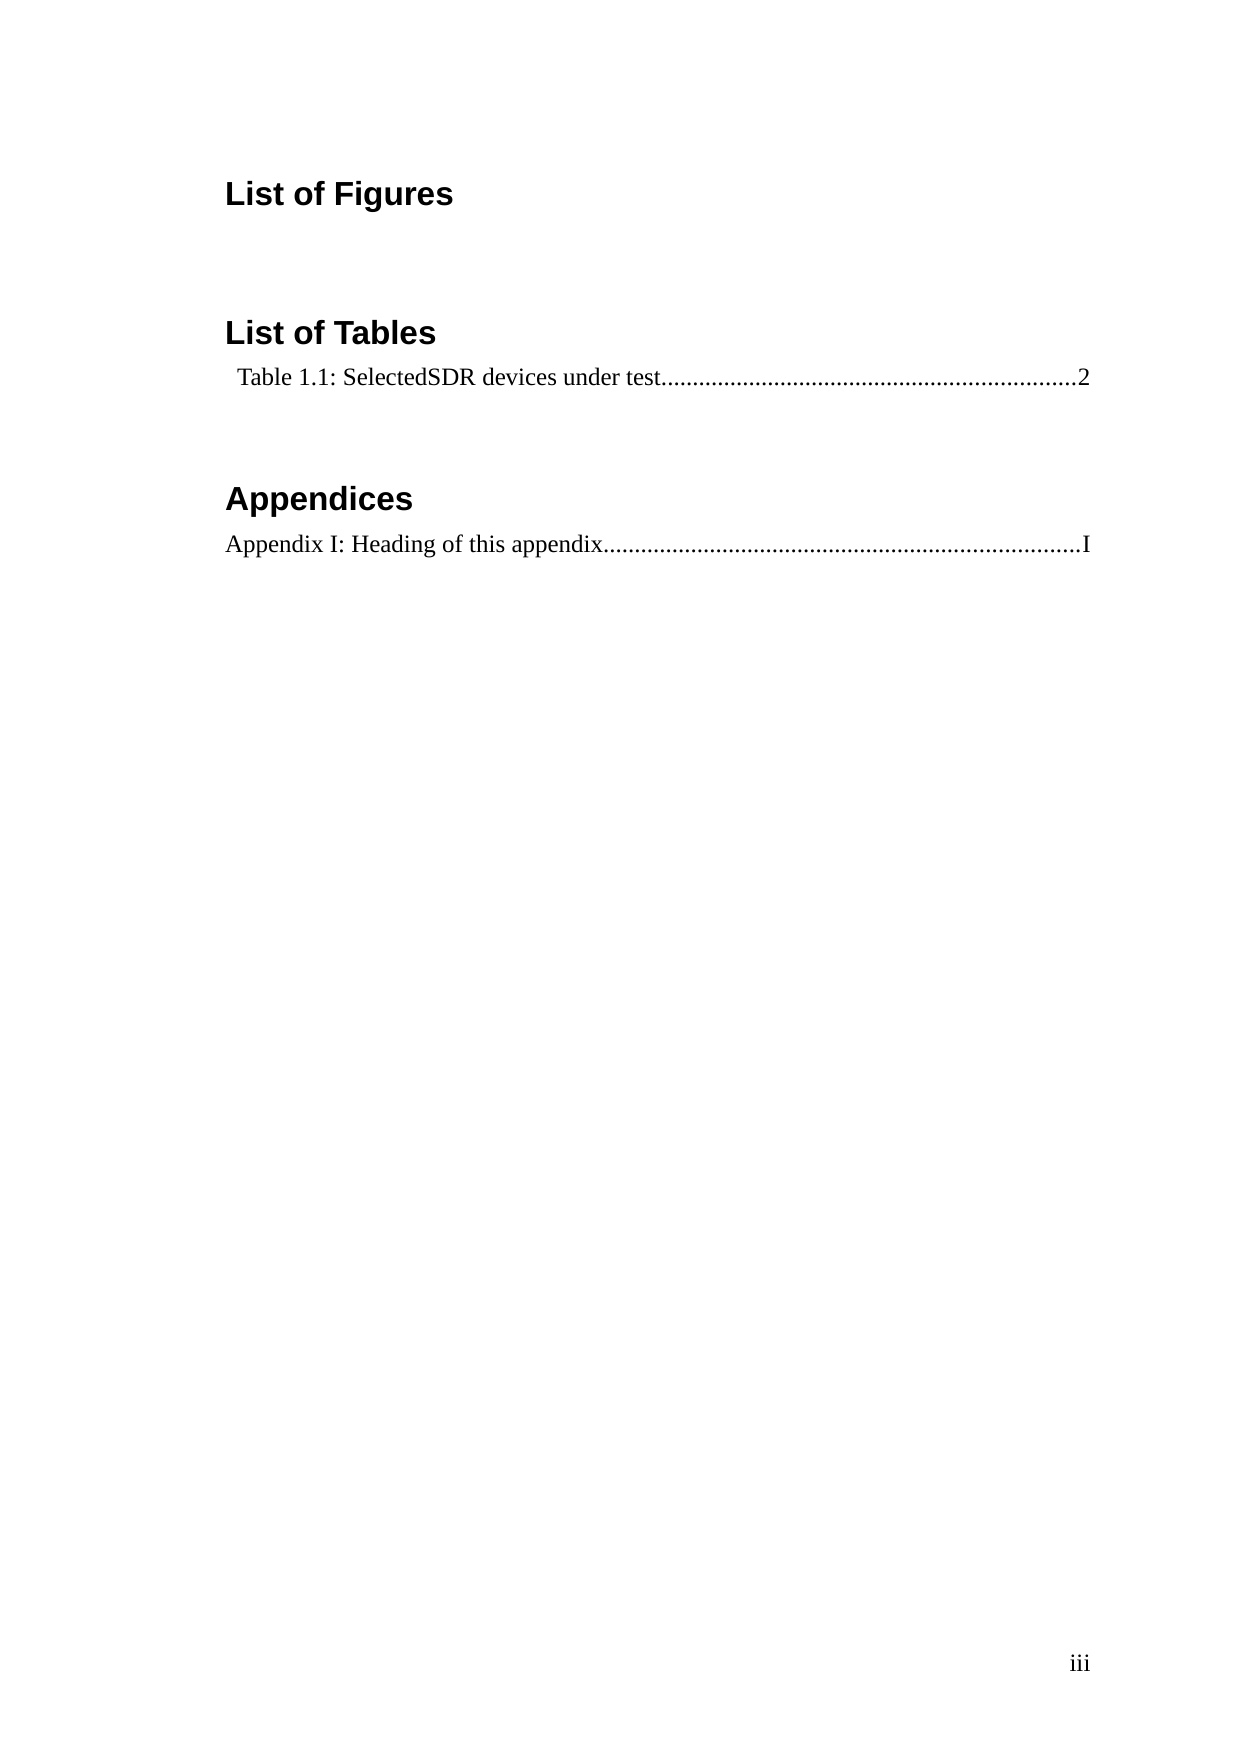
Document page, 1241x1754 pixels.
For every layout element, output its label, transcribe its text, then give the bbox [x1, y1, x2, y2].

text Table 1.1: SelectedSDR devices under test. 2 [225, 363, 1090, 391]
subtitle Appendices [225, 481, 1090, 518]
subtitle List of Tables [225, 314, 1090, 351]
text Appendix I: Heading of this appendix I [225, 530, 1090, 558]
subtitle List of Figures [225, 175, 1090, 212]
